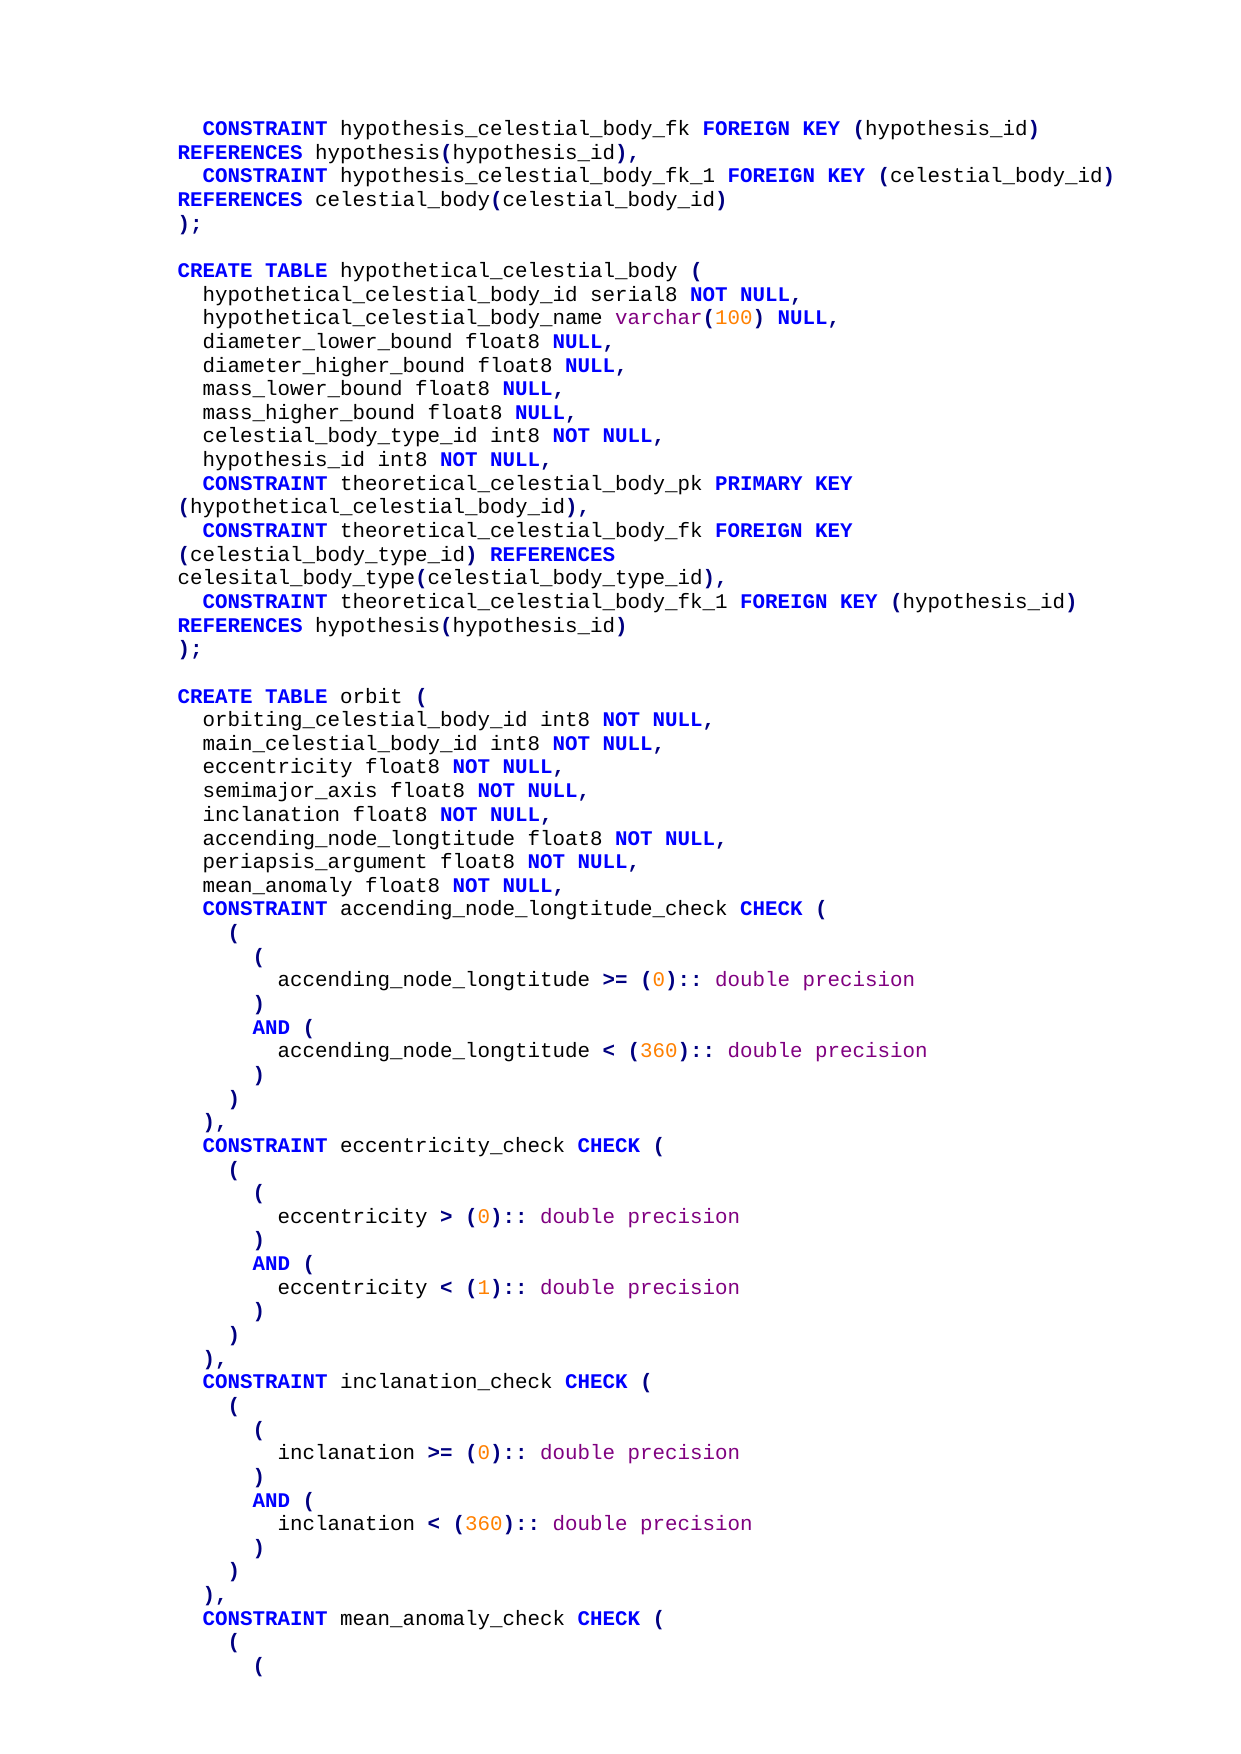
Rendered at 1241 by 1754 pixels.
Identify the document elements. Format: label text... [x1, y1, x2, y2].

text ), [177, 1348, 1152, 1371]
text hypothetical_celestial_body_name varchar(100) NULL, [177, 307, 1152, 331]
text hypothesis_id int8 NOT NULL, [177, 449, 1152, 473]
text AND ( [177, 1253, 1152, 1277]
text CONSTRAINT hypothesis_celestial_body_fk FOREIGN KEY (hypothesis_id) REFERENCES hypothesis(hypothesis_id), [177, 118, 1152, 165]
text CONSTRAINT hypothesis_celestial_body_fk_1 FOREIGN KEY (celestial_body_id) REFERENCES celestial_body(celestial_body_id) [177, 165, 1152, 213]
text eccentricity float8 NOT NULL, [177, 757, 1152, 780]
text inclanation < (360):: double precision [177, 1513, 1152, 1537]
text mass_higher_bound float8 NULL, [177, 402, 1152, 426]
text CONSTRAINT eccentricity_check CHECK ( [177, 1135, 1152, 1158]
text ( [177, 922, 1152, 946]
text accending_node_longtitude float8 NOT NULL, [177, 827, 1152, 851]
text ), [177, 1584, 1152, 1608]
text eccentricity > (0):: double precision [177, 1206, 1152, 1229]
text diameter_lower_bound float8 NULL, [177, 331, 1152, 354]
text celestial_body_type_id int8 NOT NULL, [177, 426, 1152, 449]
text ( [177, 1631, 1152, 1655]
text CONSTRAINT theoretical_celestial_body_fk FOREIGN KEY (celestial_body_type_id) REFERENCES celesital_body_type(celestial_body_type_id), [177, 520, 1152, 591]
text ( [177, 1182, 1152, 1206]
text ); [177, 213, 1152, 236]
text ), [177, 1111, 1152, 1135]
text ) [177, 1064, 1152, 1088]
text ) [177, 1300, 1152, 1324]
text ( [177, 1655, 1152, 1679]
text AND ( [177, 1017, 1152, 1040]
text ) [177, 1466, 1152, 1489]
text ) [177, 993, 1152, 1017]
text periapsis_argument float8 NOT NULL, [177, 851, 1152, 875]
text hypothetical_celestial_body_id serial8 NOT NULL, [177, 284, 1152, 307]
text diameter_higher_bound float8 NULL, [177, 354, 1152, 378]
text accending_node_longtitude >= (0):: double precision [177, 969, 1152, 993]
text CONSTRAINT accending_node_longtitude_check CHECK ( [177, 898, 1152, 922]
text ( [177, 1419, 1152, 1442]
text ) [177, 1561, 1152, 1584]
text orbiting_celestial_body_id int8 NOT NULL, [177, 709, 1152, 733]
text ) [177, 1088, 1152, 1111]
text inclanation float8 NOT NULL, [177, 804, 1152, 827]
text ) [177, 1324, 1152, 1348]
text mass_lower_bound float8 NULL, [177, 378, 1152, 402]
text CONSTRAINT inclanation_check CHECK ( [177, 1371, 1152, 1395]
text CREATE TABLE hypothetical_celestial_body ( [177, 260, 1152, 284]
text ) [177, 1229, 1152, 1253]
text CONSTRAINT theoretical_celestial_body_fk_1 FOREIGN KEY (hypothesis_id) REFERENCES hypothesis(hypothesis_id) [177, 591, 1152, 638]
text inclanation >= (0):: double precision [177, 1442, 1152, 1466]
text mean_anomaly float8 NOT NULL, [177, 875, 1152, 898]
text ( [177, 946, 1152, 969]
text accending_node_longtitude < (360):: double precision [177, 1040, 1152, 1064]
text eccentricity < (1):: double precision [177, 1277, 1152, 1300]
text AND ( [177, 1489, 1152, 1513]
text ); [177, 638, 1152, 662]
text ( [177, 1395, 1152, 1419]
text CONSTRAINT theoretical_celestial_body_pk PRIMARY KEY (hypothetical_celestial_body_id), [177, 473, 1152, 520]
text semimajor_axis float8 NOT NULL, [177, 780, 1152, 804]
text CONSTRAINT mean_anomaly_check CHECK ( [177, 1608, 1152, 1631]
text ( [177, 1158, 1152, 1182]
text CREATE TABLE orbit ( [177, 686, 1152, 709]
text main_celestial_body_id int8 NOT NULL, [177, 733, 1152, 757]
text ) [177, 1537, 1152, 1561]
